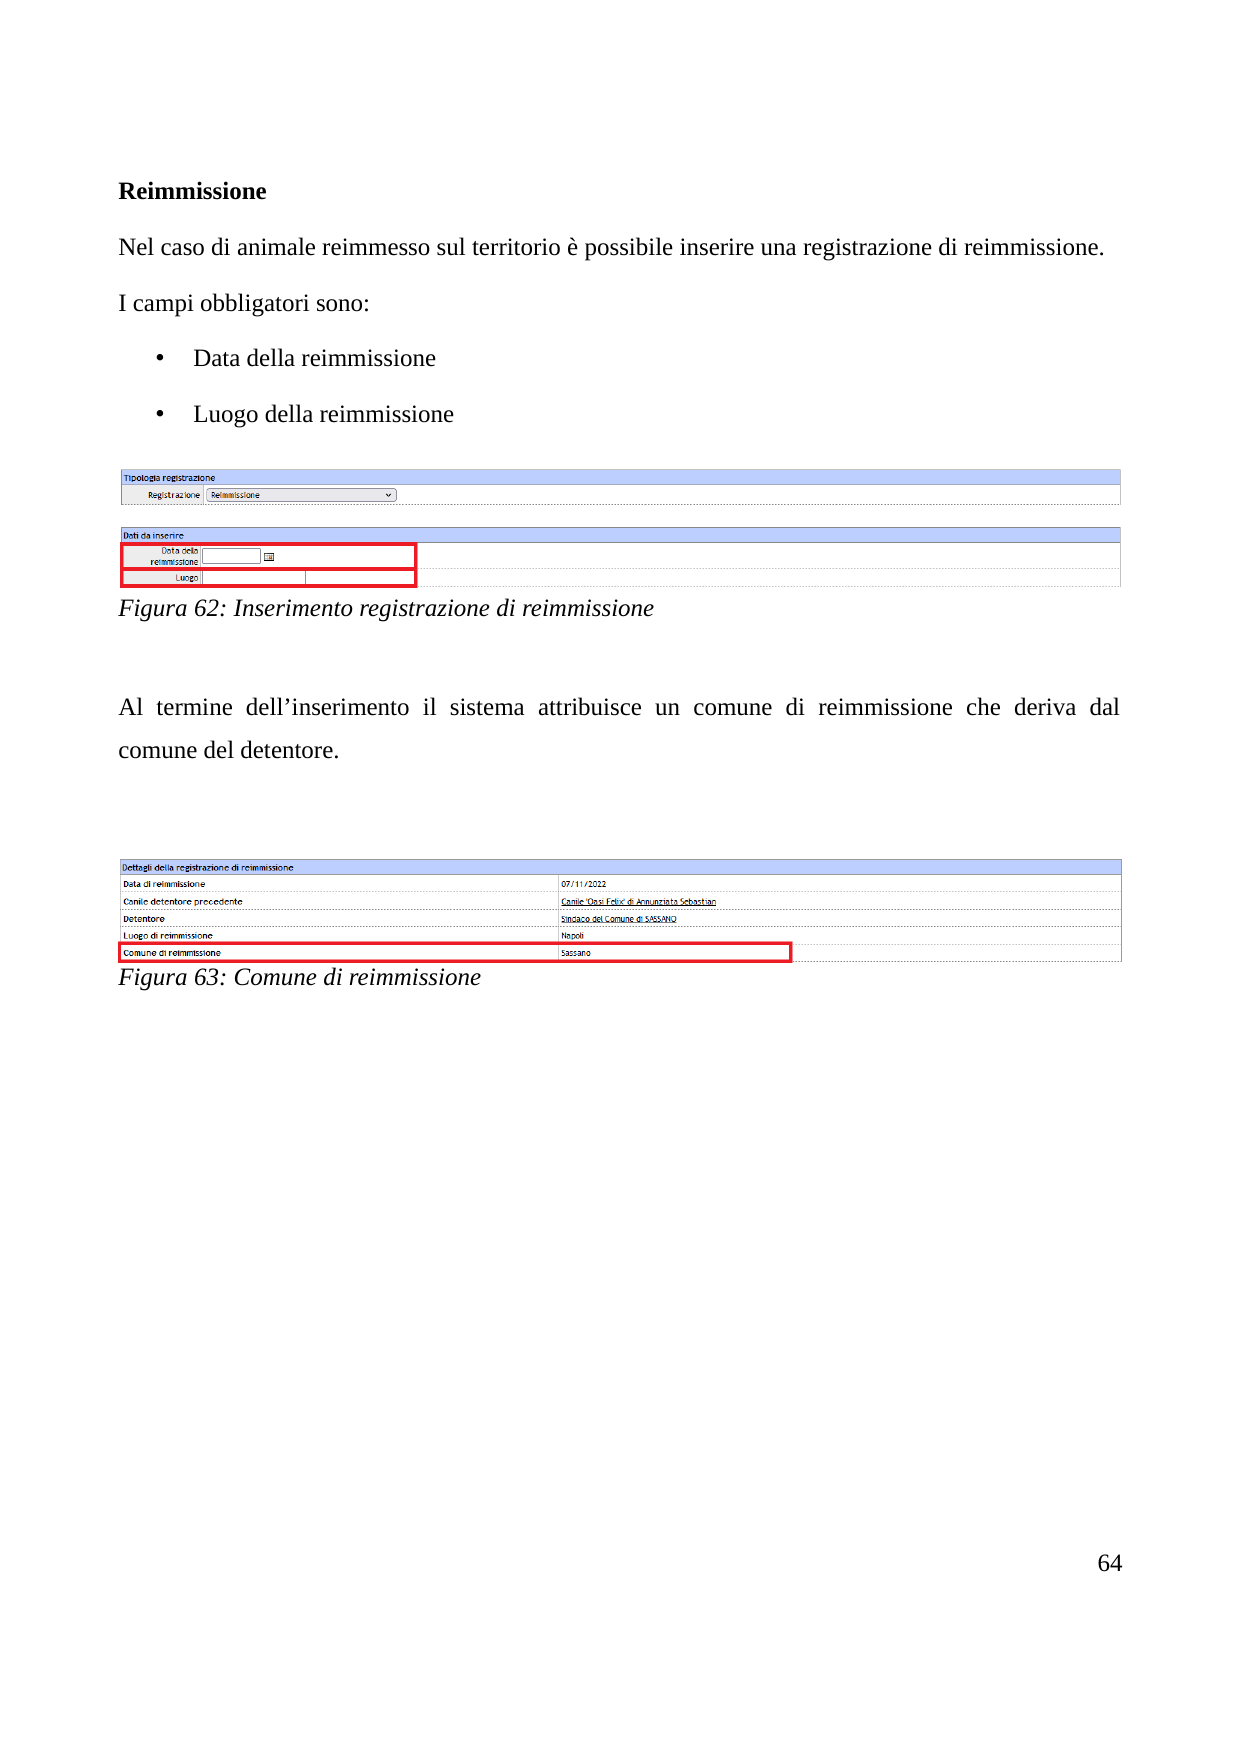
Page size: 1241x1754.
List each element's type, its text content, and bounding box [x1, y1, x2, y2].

list Luogo della reimmissione [156, 399, 1122, 428]
list Data della reimmissione [156, 343, 1122, 372]
text Reimmissione [118, 176, 1122, 205]
text Nel caso di animale reimmesso sul territorio è possibile inserire una registrazione di reimmissione. [118, 232, 1122, 261]
picture [118, 467, 1123, 593]
text I campi obbligatori sono: [118, 288, 1122, 316]
picture [118, 858, 1123, 963]
text Figura 63: Comune di reimmissione [118, 963, 1122, 991]
text Al termine dell’inserimento il sistema attribuisce un comune di reimmissione che deriva dal comune del detentore. [118, 692, 1122, 763]
text Figura 62: Inserimento registrazione di reimmissione [118, 593, 1122, 622]
